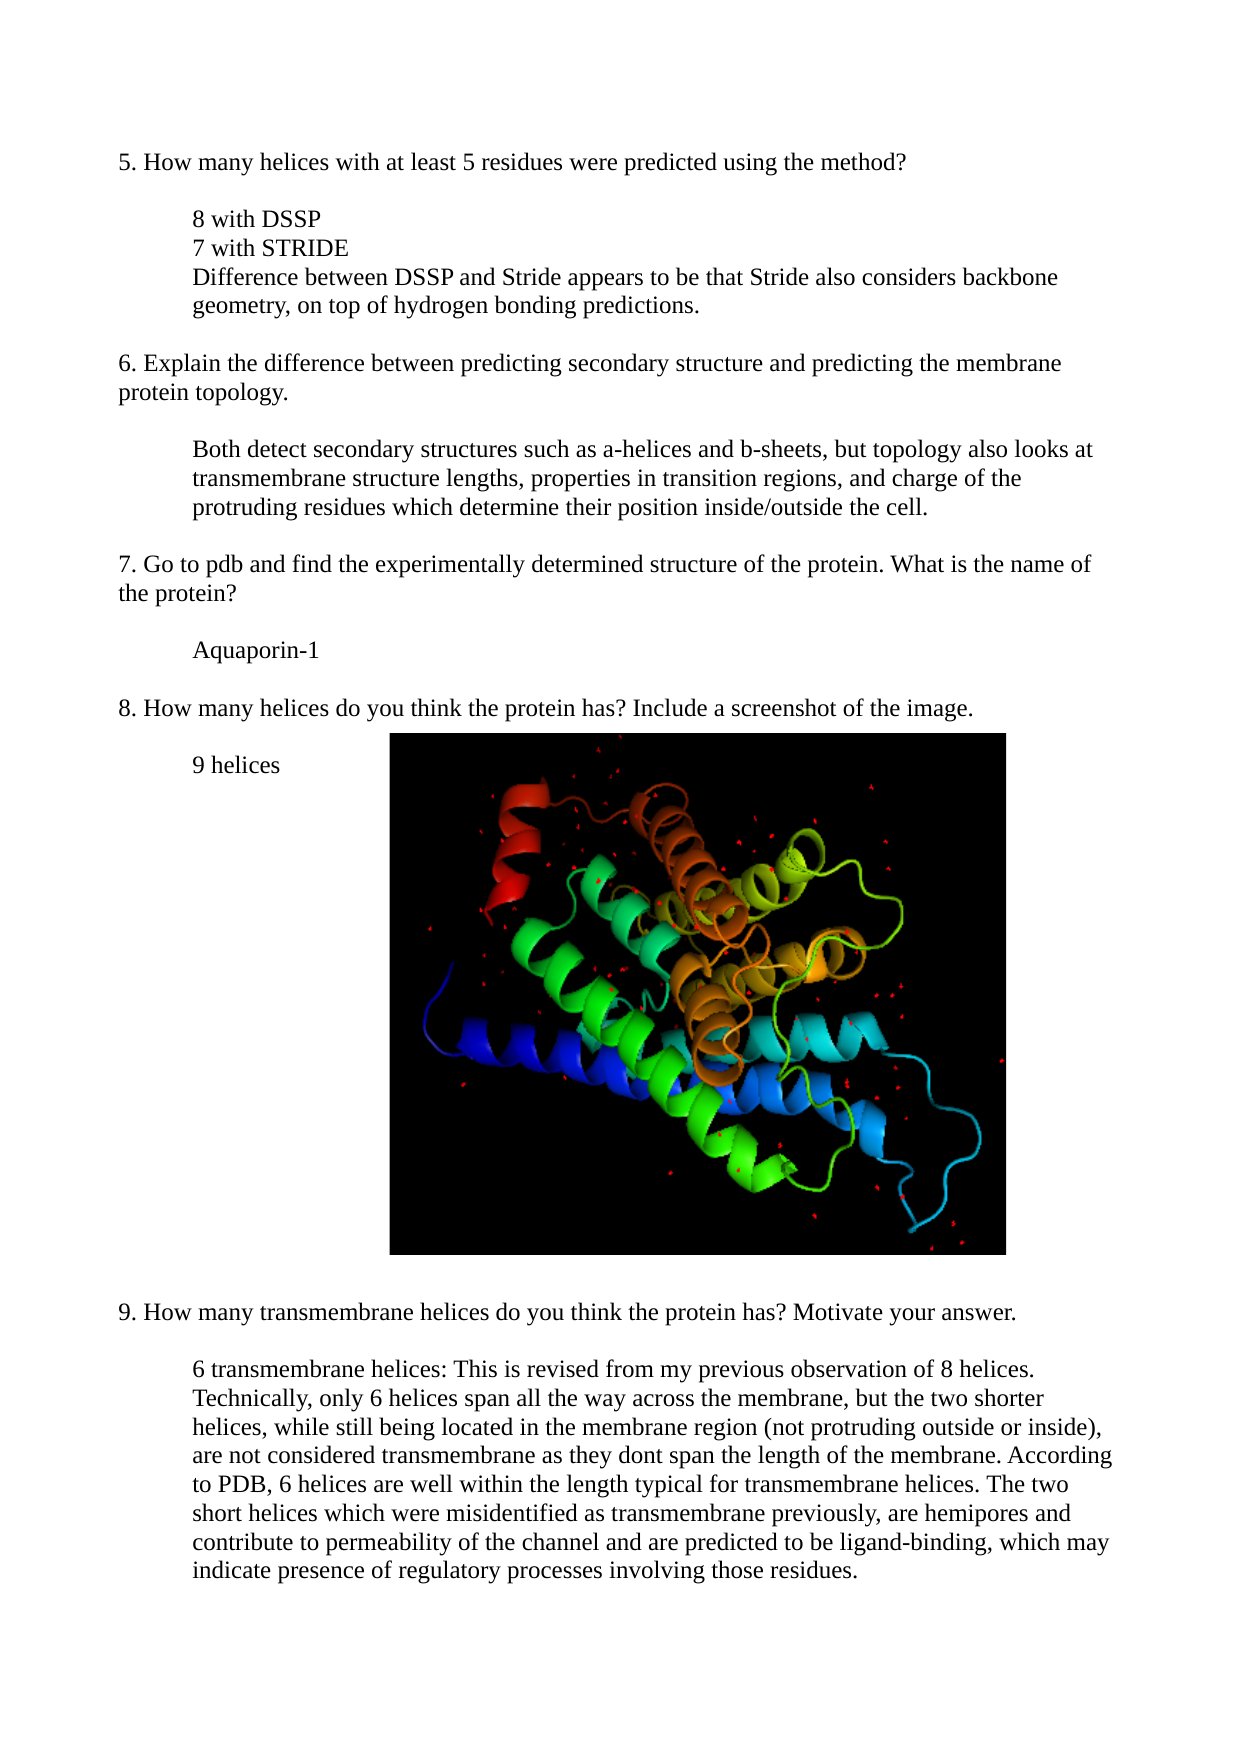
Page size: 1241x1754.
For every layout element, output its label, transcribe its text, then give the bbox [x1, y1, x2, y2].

text 8. How many helices do you think the protein has? Include a screenshot of the image. [118, 693, 1122, 722]
text Difference between DSSP and Stride appears to be that Stride also considers backbone geometry, on top of hydrogen bonding predictions. [118, 262, 1122, 319]
text 7 with STRIDE [118, 233, 1122, 262]
text Aquaporin-1 [118, 636, 1122, 664]
text 8 with DSSP [118, 204, 1122, 233]
text 6 transmembrane helices: This is revised from my previous observation of 8 helices. Technically, only 6 helices span all the way across the membrane, but the two shorter helices, while still being located in the membrane region (not protruding outside or inside), are not considered transmembrane as they dont span the length of the membrane. According to PDB, 6 helices are well within the length typical for transmembrane helices. The two short helices which were misidentified as transmembrane previously, are hemipores and contribute to permeability of the channel and are predicted to be ligand-binding, which may indicate presence of regulatory processes involving those residues. [118, 1354, 1122, 1584]
text 7. Go to pdb and find the experimentally determined structure of the protein. What is the name of the protein? [118, 549, 1122, 607]
text 5. How many helices with at least 5 residues were predicted using the method? [118, 147, 1122, 176]
picture [389, 733, 1007, 874]
text 9. How many transmembrane helices do you think the protein has? Motivate your answer. [118, 1297, 1122, 1326]
text [1007, 751, 1122, 779]
text Both detect secondary structures such as a-helices and b-sheets, but topology also looks at transmembrane structure lengths, properties in transition regions, and charge of the protruding residues which determine their position inside/outside the cell. [118, 434, 1122, 521]
text 9 helices [118, 751, 389, 779]
text 6. Explain the difference between predicting secondary structure and predicting the membrane protein topology. [118, 348, 1122, 406]
